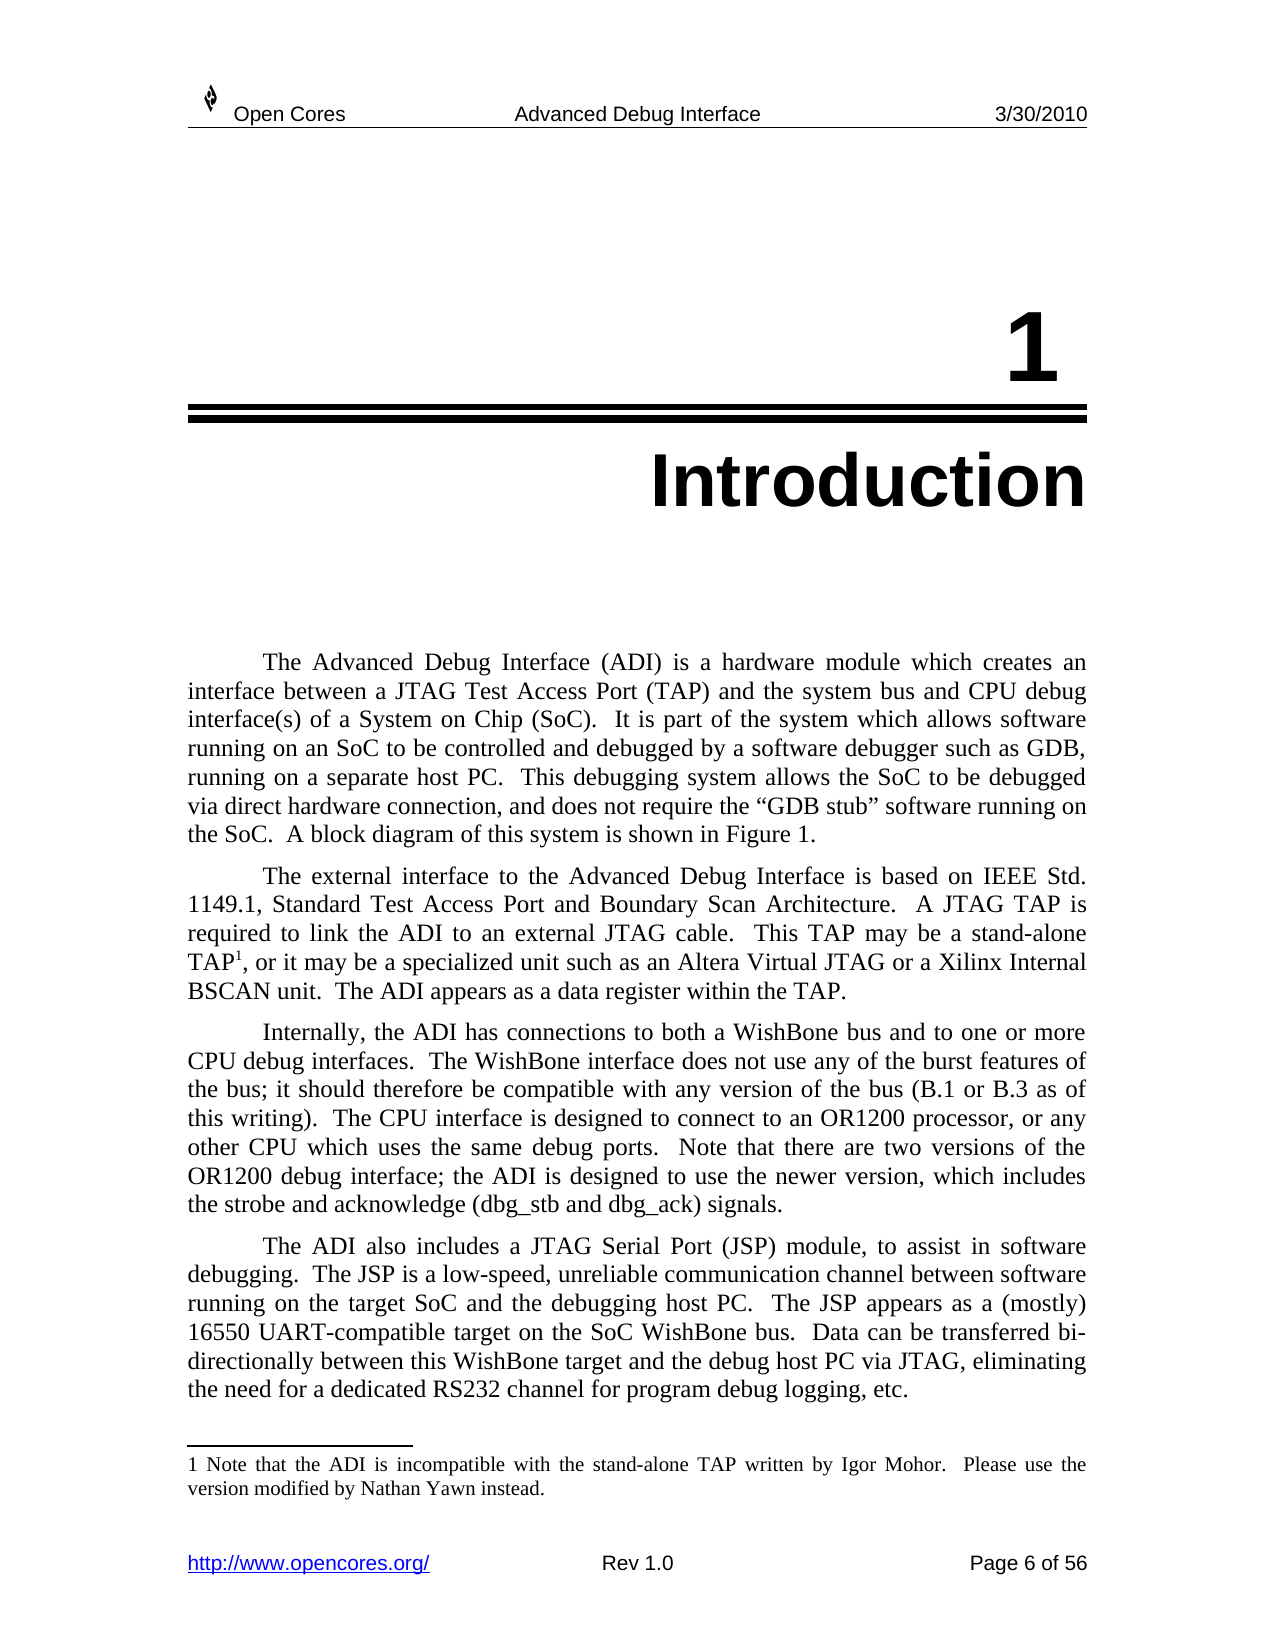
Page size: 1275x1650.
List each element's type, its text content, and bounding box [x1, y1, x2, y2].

text The ADI also includes a JTAG Serial Port (JSP) module, to assist in software debugging. The JSP is a low-speed, unreliable communication channel between software running on the target SoC and the debugging host PC. The JSP appears as a (mostly) 16550 UART-compatible target on the SoC WishBone bus. Data can be transferred bi-directionally between this WishBone target and the debug host PC via JTAG, eliminating the need for a dedicated RS232 channel for program debug logging, etc. [187, 1231, 1087, 1403]
text Internally, the ADI has connections to both a WishBone bus and to one or more CPU debug interfaces. The WishBone interface does not use any of the burst features of the bus; it should therefore be compatible with any version of the bus (B.1 or B.3 as of this writing). The CPU interface is designed to connect to an OR1200 processor, or any other CPU which uses the same debug ports. Note that there are two versions of the OR1200 debug interface; the ADI is designed to use the newer version, which includes the strobe and acknowledge (dbg_stb and dbg_ack) signals. [187, 1017, 1087, 1218]
text Note that the ADI is incompatible with the stand-alone TAP written by Igor Mohor. Please use the version modified by Nathan Yawn instead. [187, 1452, 1087, 1500]
text The Advanced Debug Interface (ADI) is a hardware module which creates an interface between a JTAG Test Access Port (TAP) and the system bus and CPU debug interface(s) of a System on Chip (SoC). It is part of the system which allows software running on an SoC to be controlled and debugged by a software debugger such as GDB, running on a separate host PC. This debugging system allows the SoC to be debugged via direct hardware connection, and does not require the “GDB stub” software running on the SoC. A block diagram of this system is shown in Figure 1. [187, 647, 1087, 848]
subtitle Introduction [187, 436, 1087, 522]
text The external interface to the Advanced Debug Interface is based on IEEE Std. 1149.1, Standard Test Access Port and Boundary Scan Architecture. A JTAG TAP is required to link the ADI to an external JTAG cable. This TAP may be a stand-alone TAP, or it may be a specialized unit such as an Altera Virtual JTAG or a Xilinx Internal BSCAN unit. The ADI appears as a data register within the TAP. [187, 861, 1087, 1004]
